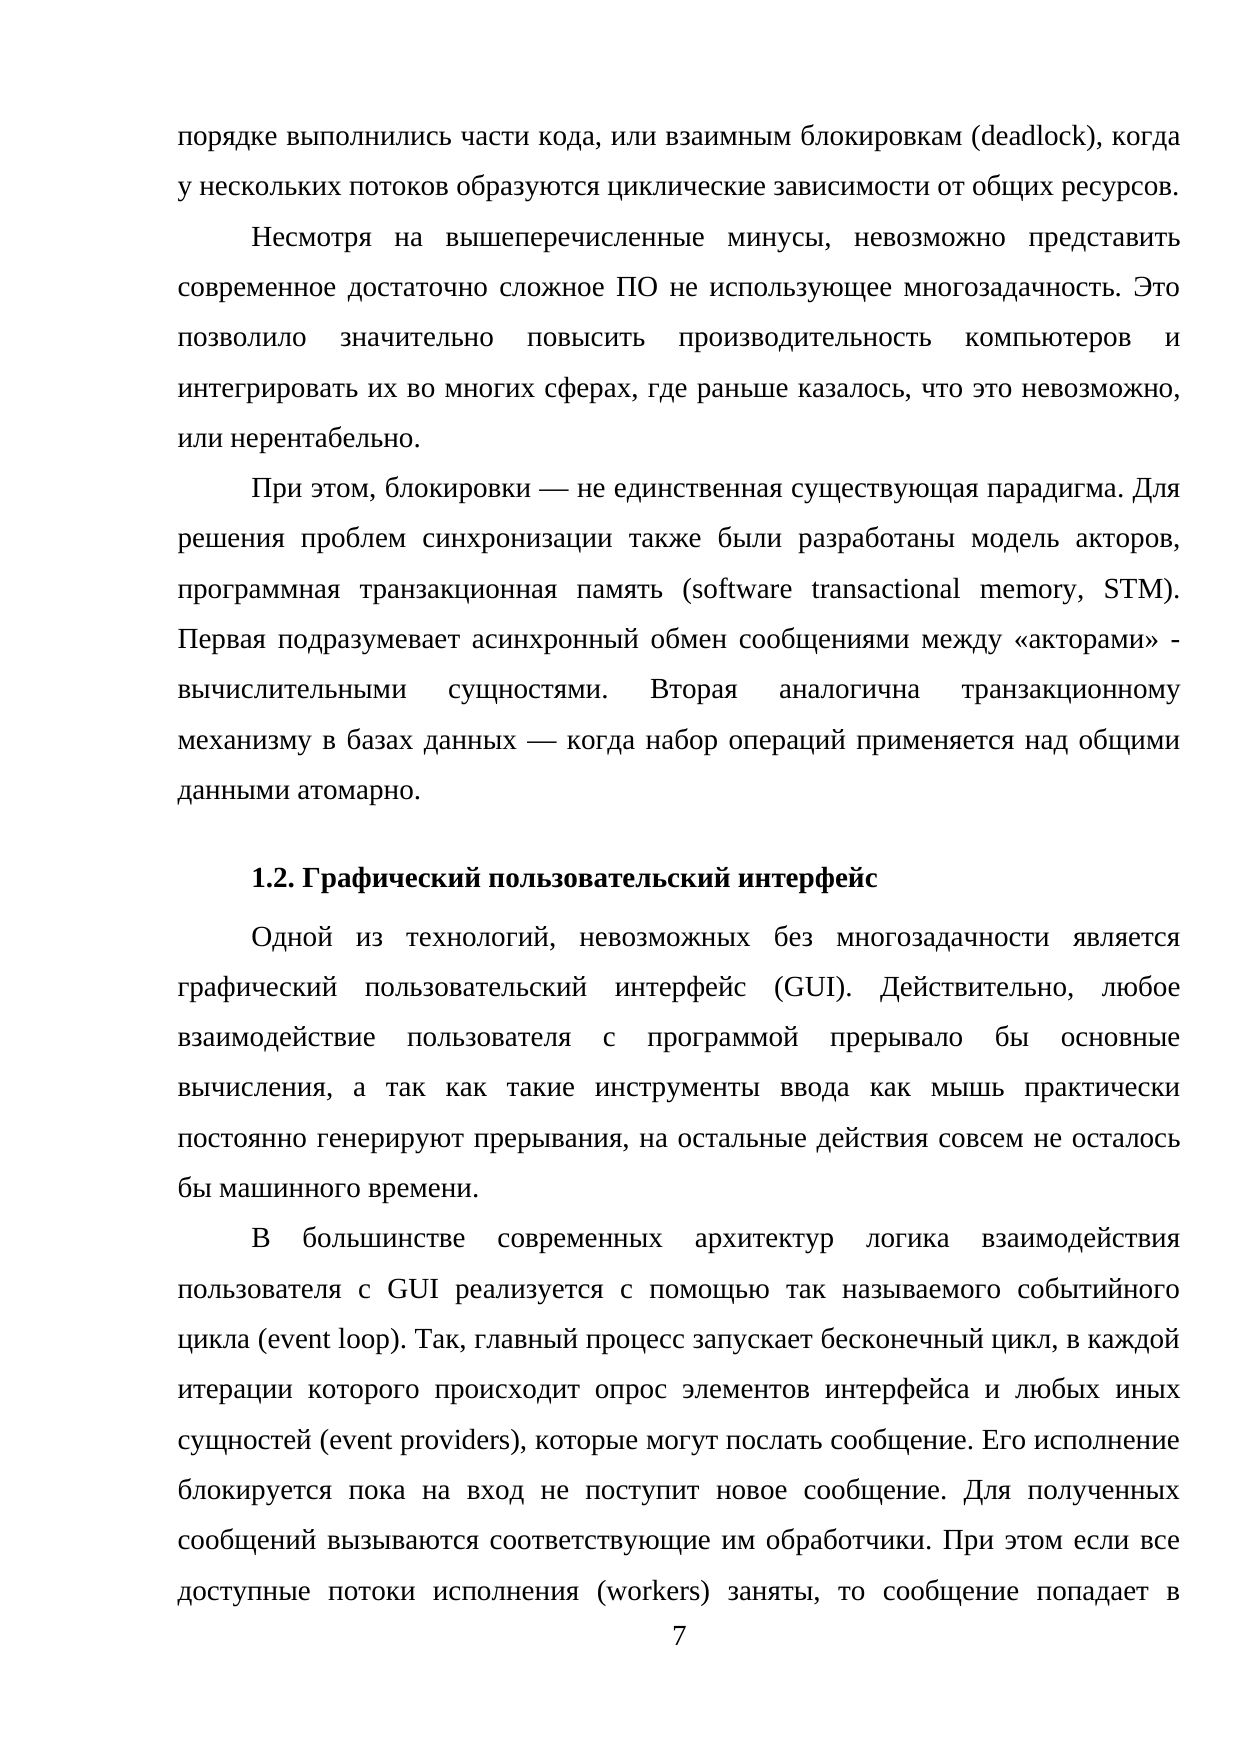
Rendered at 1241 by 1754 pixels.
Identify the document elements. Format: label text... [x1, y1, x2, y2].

text Несмотря на вышеперечисленные минусы, невозможно представить современное достаточно сложное ПО не использующее многозадачность. Это позволило значительно повысить производительность компьютеров и интегрировать их во многих сферах, где раньше казалось, что это невозможно, или нерентабельно. [177, 219, 1181, 453]
text В большинстве современных архитектур логика взаимодействия пользователя с GUI реализуется с помощью так называемого событийного цикла (event loop). Так, главный процесс запускает бесконечный цикл, в каждой итерации которого происходит опрос элементов интерфейса и любых иных сущностей (event providers), которые могут послать сообщение. Его исполнение блокируется пока на вход не поступит новое сообщение. Для полученных сообщений вызываются соответствующие им обработчики. При этом если все доступные потоки исполнения (workers) заняты, то сообщение попадает в [177, 1221, 1181, 1606]
text Одной из технологий, невозможных без многозадачности является графический пользовательский интерфейс (GUI). Действительно, любое взаимодействие пользователя с программой прерывало бы основные вычисления, а так как такие инструменты ввода как мышь практически постоянно генерируют прерывания, на остальные действия совсем не осталось бы машинного времени. [177, 919, 1181, 1204]
subtitle 1.2. Графический пользовательский интерфейс [177, 860, 1181, 893]
text порядке выполнились части кода, или взаимным блокировкам (deadlock), когда у нескольких потоков образуются циклические зависимости от общих ресурсов. [177, 118, 1181, 202]
text При этом, блокировки — не единственная существующая парадигма. Для решения проблем синхронизации также были разработаны модель акторов, программная транзакционная память (software transactional memory, STM). Первая подразумевает асинхронный обмен сообщениями между «акторами» - вычислительными сущностями. Вторая аналогична транзакционному механизму в базах данных — когда набор операций применяется над общими данными атомарно. [177, 470, 1181, 806]
